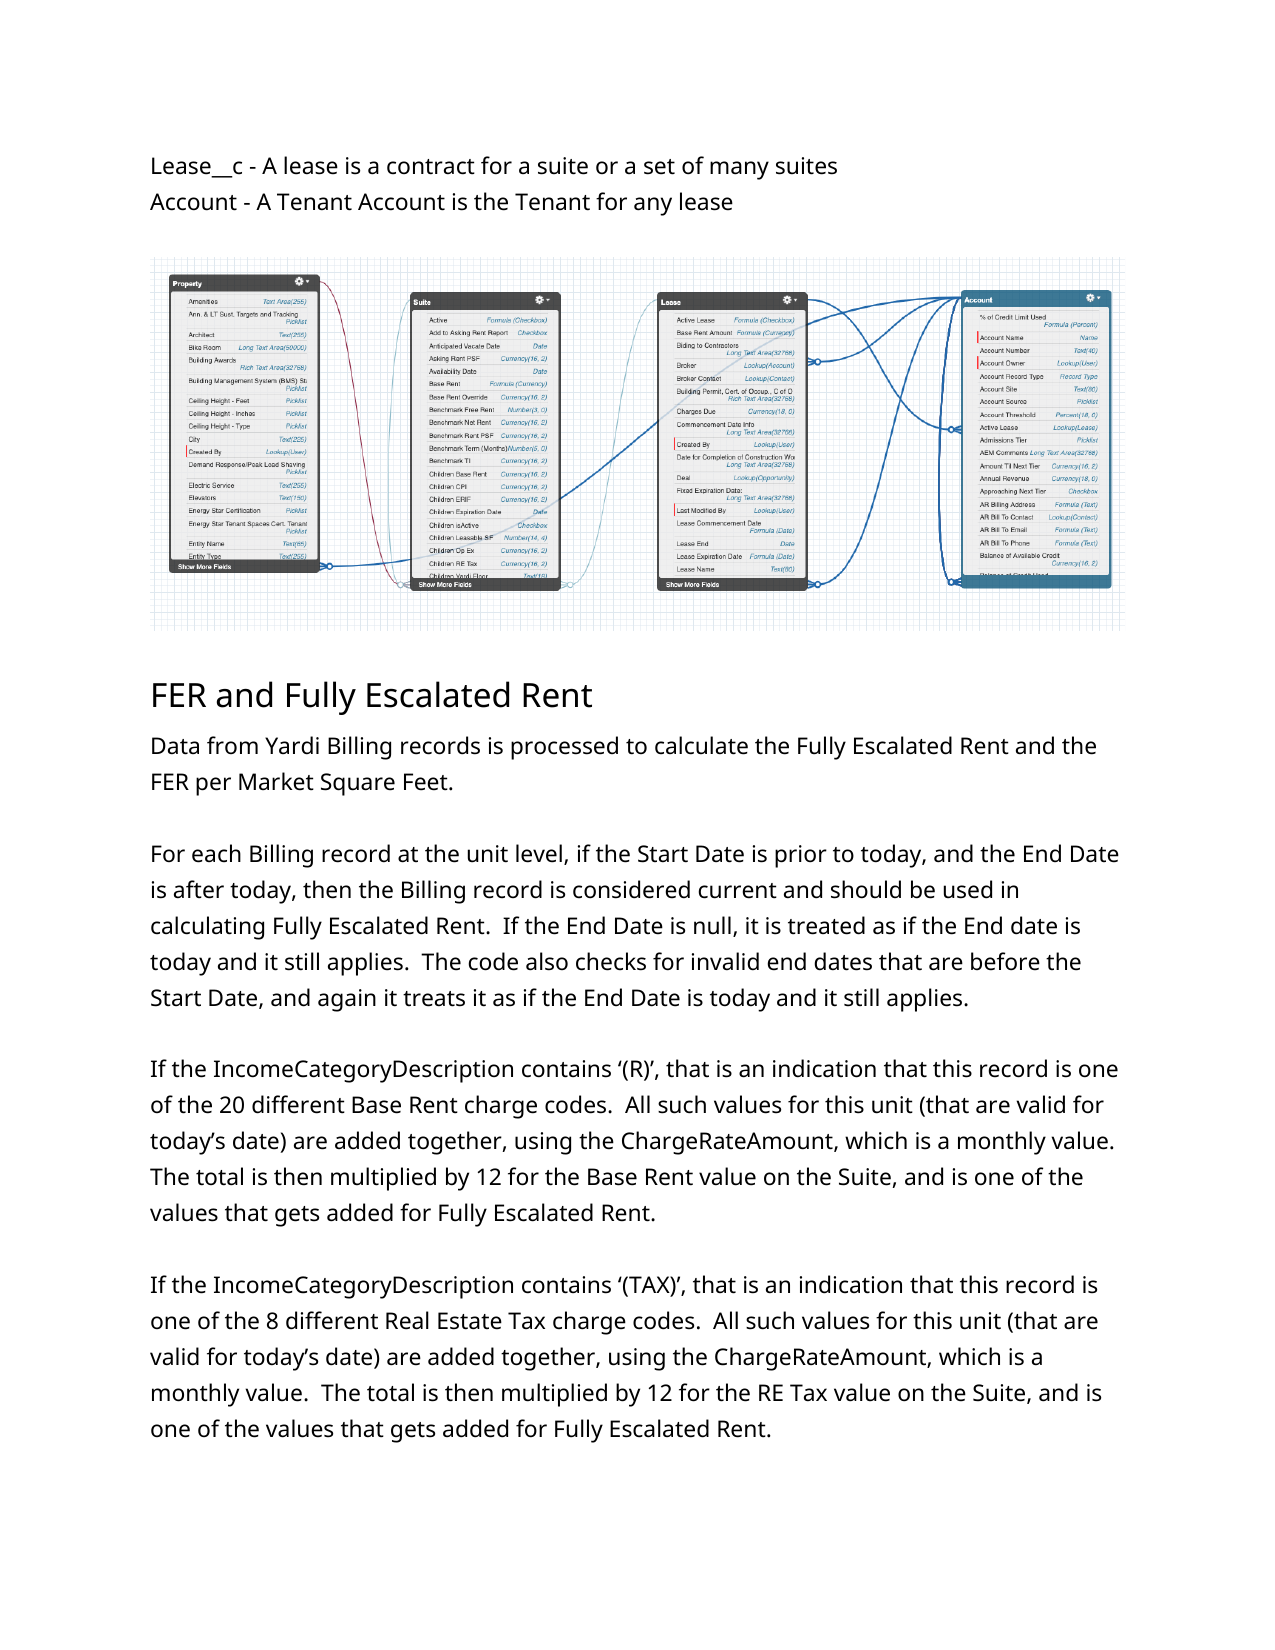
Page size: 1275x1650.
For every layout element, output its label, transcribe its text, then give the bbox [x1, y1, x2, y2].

text Data from Yardi Billing records is processed to calculate the Fully Escalated Rent and the FER per Market Square Feet. [150, 730, 1125, 797]
text Lease__c - A lease is a contract for a suite or a set of many suites [150, 150, 1125, 181]
text If the IncomeCategoryDescription contains ‘(TAX)’, that is an indication that this record is one of the 8 different Real Estate Tax charge codes. All such values for this unit (that are valid for today’s date) are added together, using the ChargeRateAmount, which is a monthly value. The total is then multiplied by 12 for the RE Tax value on the Suite, and is one of the values that gets added for Fully Escalated Rent. [150, 1269, 1125, 1444]
text If the IncomeCategoryDescription contains ‘(R)’, that is an indication that this record is one of the 20 different Base Rent charge codes. All such values for this unit (that are valid for today’s date) are added together, using the ChargeRateAmount, which is a monthly value. The total is then multiplied by 12 for the Base Rent value on the Suite, and is one of the values that gets added for Fully Escalated Rent. [150, 1053, 1125, 1228]
subtitle FER and Fully Escalated Rent [150, 672, 1125, 717]
text For each Billing record at the unit level, if the Start Date is prior to today, and the End Date is after today, then the Billing record is considered current and should be used in calculating Fully Escalated Rent. If the End Date is null, it is treated as if the End date is today and it still applies. The code also checks for invalid end dates that are before the Start Date, and again it treats it as if the End Date is today and it still applies. [150, 838, 1125, 1013]
picture [150, 257, 1125, 631]
text Account - A Tenant Account is the Tenant for any lease [150, 186, 1125, 217]
